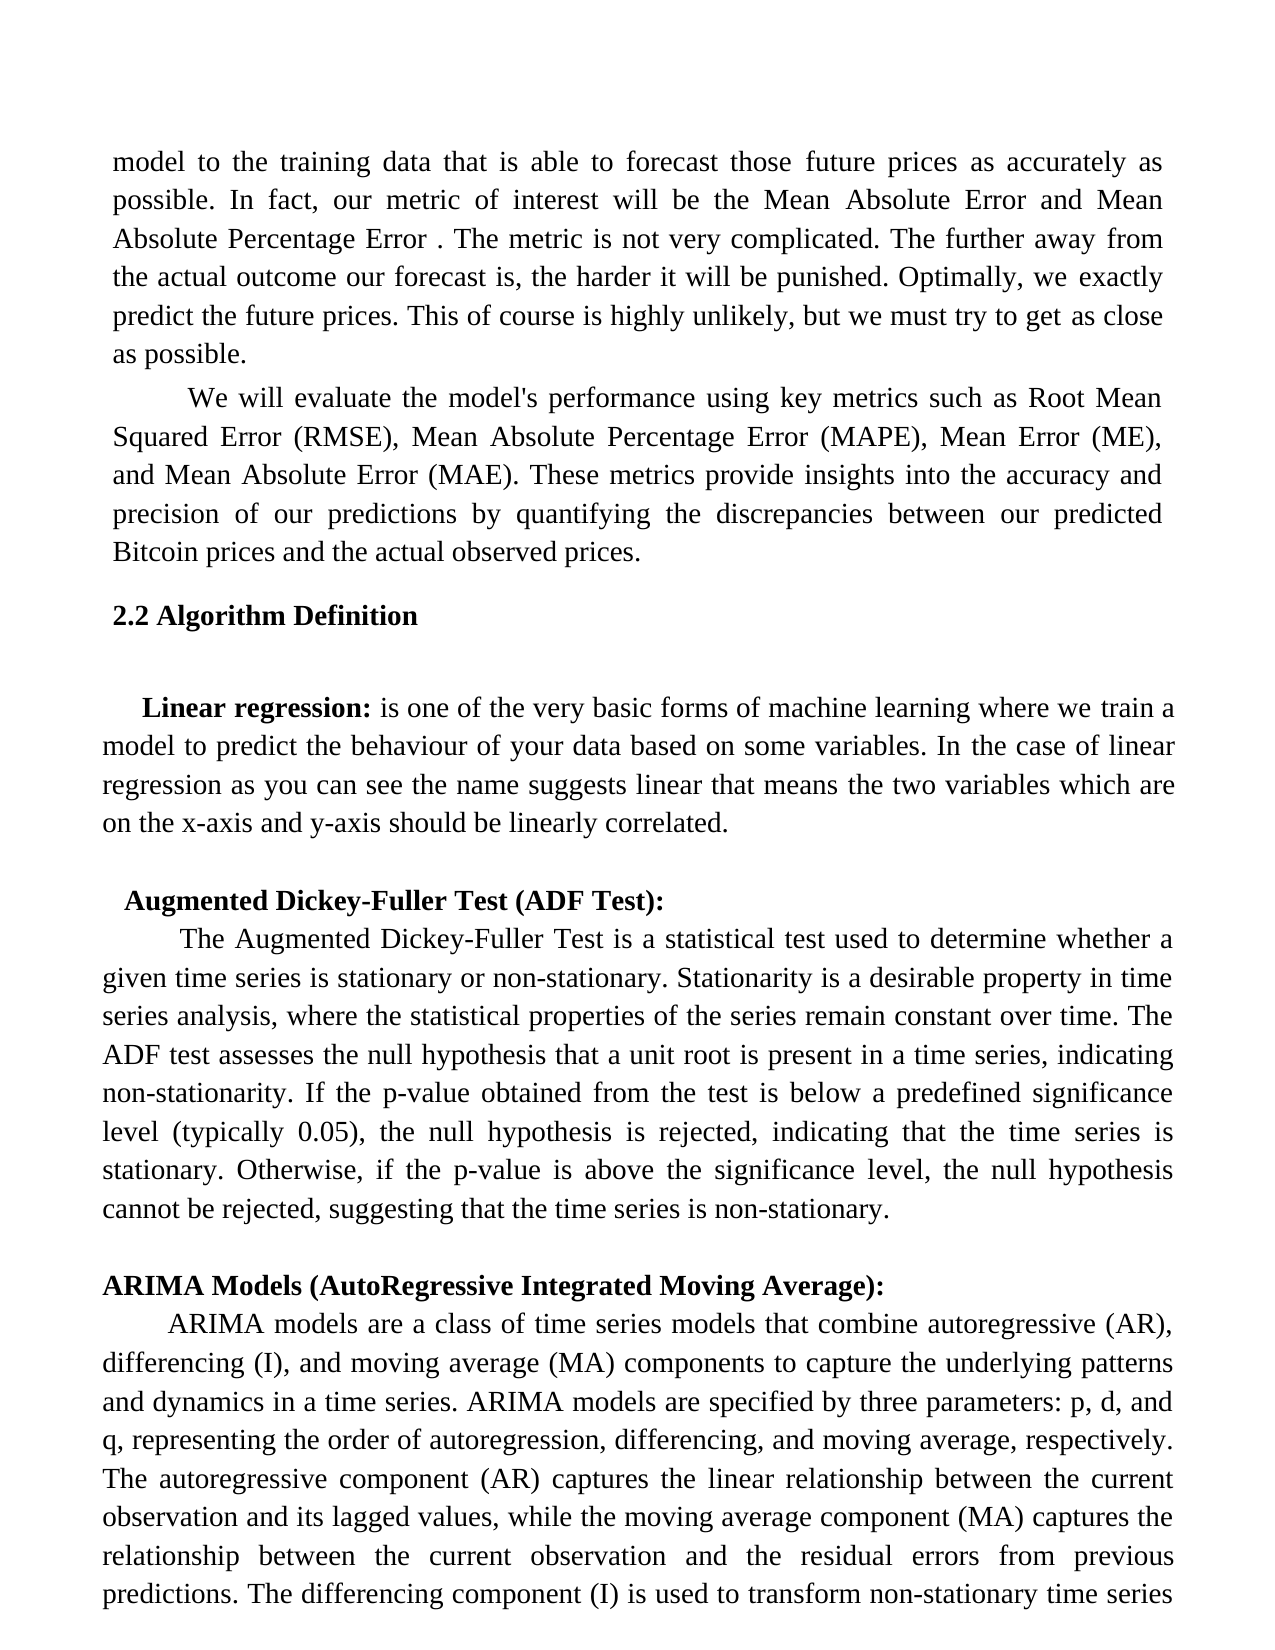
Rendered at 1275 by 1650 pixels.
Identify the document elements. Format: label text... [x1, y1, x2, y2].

text Linear regression: is one of the very basic forms of machine learning where we train a model to predict the behaviour of your data based on some variables. In the case of linear regression as you can see the name suggests linear that means the two variables which are on the x-axis and y-axis should be linearly correlated. [102, 690, 1175, 839]
text ARIMA Models (AutoRegressive Integrated Moving Average): [102, 1268, 1175, 1302]
text ARIMA models are a class of time series models that combine autoregressive (AR), differencing (I), and moving average (MA) components to capture the underlying patterns and dynamics in a time series. ARIMA models are specified by three parameters: p, d, and q, representing the order of autoregression, differencing, and moving average, respectively. The autoregressive component (AR) captures the linear relationship between the current observation and its lagged values, while the moving average component (MA) captures the relationship between the current observation and the residual errors from previous predictions. The differencing component (I) is used to transform non-stationary time series [102, 1307, 1175, 1610]
text We will evaluate the model's performance using key metrics such as Root Mean Squared Error (RMSE), Mean Absolute Percentage Error (MAPE), Mean Error (ME), and Mean Absolute Error (MAE). These metrics provide insights into the accuracy and precision of our predictions by quantifying the discrepancies between our predicted Bitcoin prices and the actual observed prices. [112, 380, 1163, 568]
text model to the training data that is able to forecast those future prices as accurately as possible. In fact, our metric of interest will be the Mean Absolute Error and Mean Absolute Percentage Error . The metric is not very complicated. The further away from the actual outcome our forecast is, the harder it will be punished. Optimally, we exactly predict the future prices. This of course is highly unlikely, but we must try to get as close as possible. [112, 144, 1163, 370]
text The Augmented Dickey-Fuller Test is a statistical test used to determine whether a given time series is stationary or non-stationary. Stationarity is a desirable property in time series analysis, where the statistical properties of the series remain constant over time. The ADF test assesses the null hypothesis that a unit root is present in a time series, indicating non-stationarity. If the p-value obtained from the test is below a predefined significance level (typically 0.05), the null hypothesis is rejected, indicating that the time series is stationary. Otherwise, if the p-value is above the significance level, the null hypothesis cannot be rejected, suggesting that the time series is non-stationary. [102, 921, 1175, 1224]
text Augmented Dickey-Fuller Test (ADF Test): [102, 883, 1175, 916]
subtitle Algorithm Definition [112, 598, 1175, 631]
